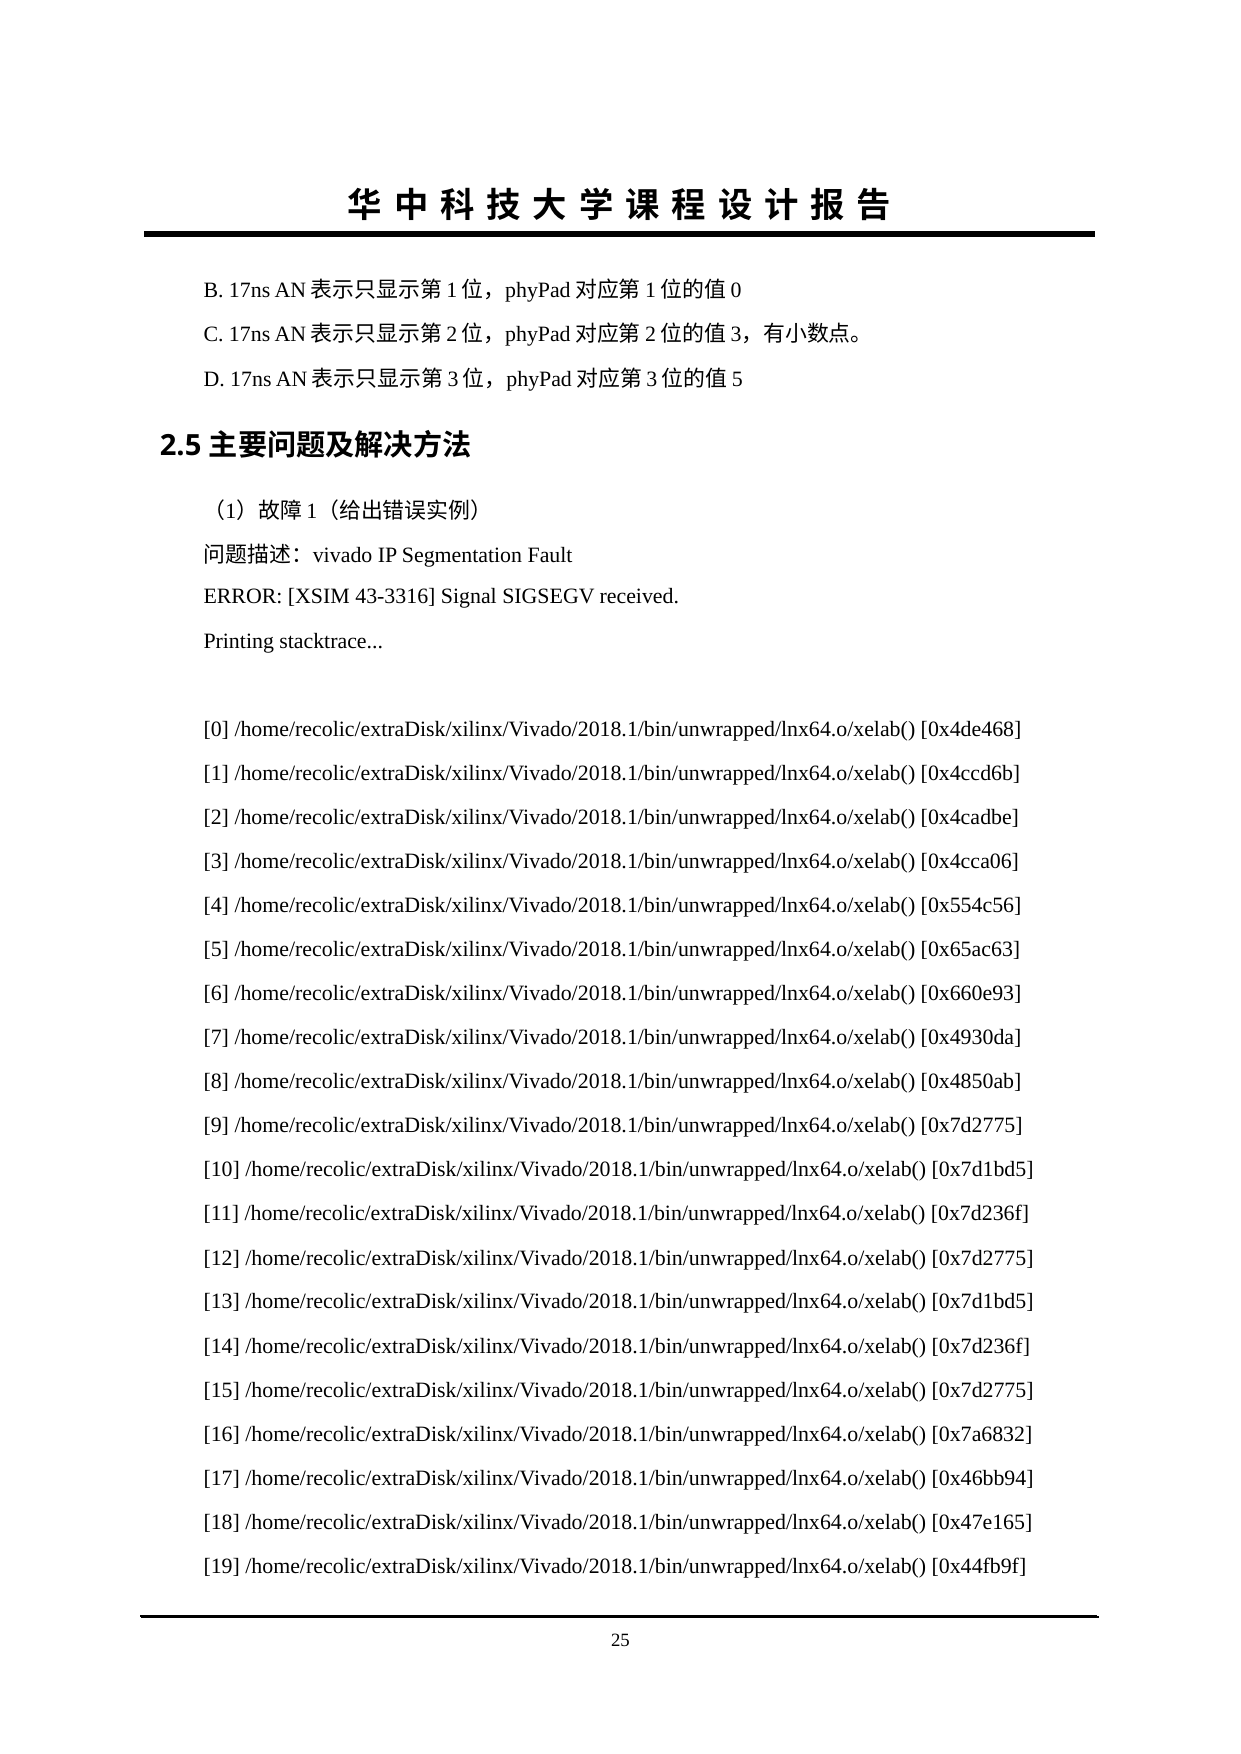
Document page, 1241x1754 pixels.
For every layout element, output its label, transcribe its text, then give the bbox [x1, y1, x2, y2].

text [3] /home/recolic/extraDisk/xilinx/Vivado/2018.1/bin/unwrapped/lnx64.o/xelab() [0x4cca06] [159, 839, 1081, 883]
subtitle 2.5 主要问题及解决方法 [159, 420, 1081, 464]
text D. 17ns AN表示只显示第3位，phyPad对应第3位的值5 [203, 354, 1081, 398]
text [7] /home/recolic/extraDisk/xilinx/Vivado/2018.1/bin/unwrapped/lnx64.o/xelab() [0x4930da] [159, 1015, 1081, 1059]
text [12] /home/recolic/extraDisk/xilinx/Vivado/2018.1/bin/unwrapped/lnx64.o/xelab() [0x7d2775] [159, 1236, 1081, 1279]
text [2] /home/recolic/extraDisk/xilinx/Vivado/2018.1/bin/unwrapped/lnx64.o/xelab() [0x4cadbe] [159, 795, 1081, 839]
text [8] /home/recolic/extraDisk/xilinx/Vivado/2018.1/bin/unwrapped/lnx64.o/xelab() [0x4850ab] [159, 1059, 1081, 1103]
text C. 17ns AN表示只显示第2位，phyPad对应第2位的值3，有小数点。 [203, 310, 1081, 354]
text （1）故障1（给出错误实例） [159, 486, 1081, 531]
text Printing stacktrace... [159, 619, 1081, 663]
text [1] /home/recolic/extraDisk/xilinx/Vivado/2018.1/bin/unwrapped/lnx64.o/xelab() [0x4ccd6b] [159, 751, 1081, 795]
text [11] /home/recolic/extraDisk/xilinx/Vivado/2018.1/bin/unwrapped/lnx64.o/xelab() [0x7d236f] [159, 1191, 1081, 1236]
text [18] /home/recolic/extraDisk/xilinx/Vivado/2018.1/bin/unwrapped/lnx64.o/xelab() [0x47e165] [159, 1500, 1081, 1544]
text B. 17ns AN表示只显示第1位，phyPad对应第1位的值0 [203, 266, 1081, 310]
text [10] /home/recolic/extraDisk/xilinx/Vivado/2018.1/bin/unwrapped/lnx64.o/xelab() [0x7d1bd5] [159, 1147, 1081, 1191]
text [13] /home/recolic/extraDisk/xilinx/Vivado/2018.1/bin/unwrapped/lnx64.o/xelab() [0x7d1bd5] [159, 1279, 1081, 1324]
text [17] /home/recolic/extraDisk/xilinx/Vivado/2018.1/bin/unwrapped/lnx64.o/xelab() [0x46bb94] [159, 1456, 1081, 1500]
text [16] /home/recolic/extraDisk/xilinx/Vivado/2018.1/bin/unwrapped/lnx64.o/xelab() [0x7a6832] [159, 1412, 1081, 1456]
text ERROR: [XSIM 43-3316] Signal SIGSEGV received. [159, 574, 1081, 619]
text [5] /home/recolic/extraDisk/xilinx/Vivado/2018.1/bin/unwrapped/lnx64.o/xelab() [0x65ac63] [159, 927, 1081, 971]
text [15] /home/recolic/extraDisk/xilinx/Vivado/2018.1/bin/unwrapped/lnx64.o/xelab() [0x7d2775] [159, 1368, 1081, 1412]
text [0] /home/recolic/extraDisk/xilinx/Vivado/2018.1/bin/unwrapped/lnx64.o/xelab() [0x4de468] [159, 707, 1081, 751]
text [19] /home/recolic/extraDisk/xilinx/Vivado/2018.1/bin/unwrapped/lnx64.o/xelab() [0x44fb9f] [159, 1544, 1081, 1588]
text 问题描述：vivado IP Segmentation Fault [159, 531, 1081, 574]
text [6] /home/recolic/extraDisk/xilinx/Vivado/2018.1/bin/unwrapped/lnx64.o/xelab() [0x660e93] [159, 971, 1081, 1015]
text [9] /home/recolic/extraDisk/xilinx/Vivado/2018.1/bin/unwrapped/lnx64.o/xelab() [0x7d2775] [159, 1103, 1081, 1147]
text [14] /home/recolic/extraDisk/xilinx/Vivado/2018.1/bin/unwrapped/lnx64.o/xelab() [0x7d236f] [159, 1324, 1081, 1368]
text [4] /home/recolic/extraDisk/xilinx/Vivado/2018.1/bin/unwrapped/lnx64.o/xelab() [0x554c56] [159, 883, 1081, 927]
